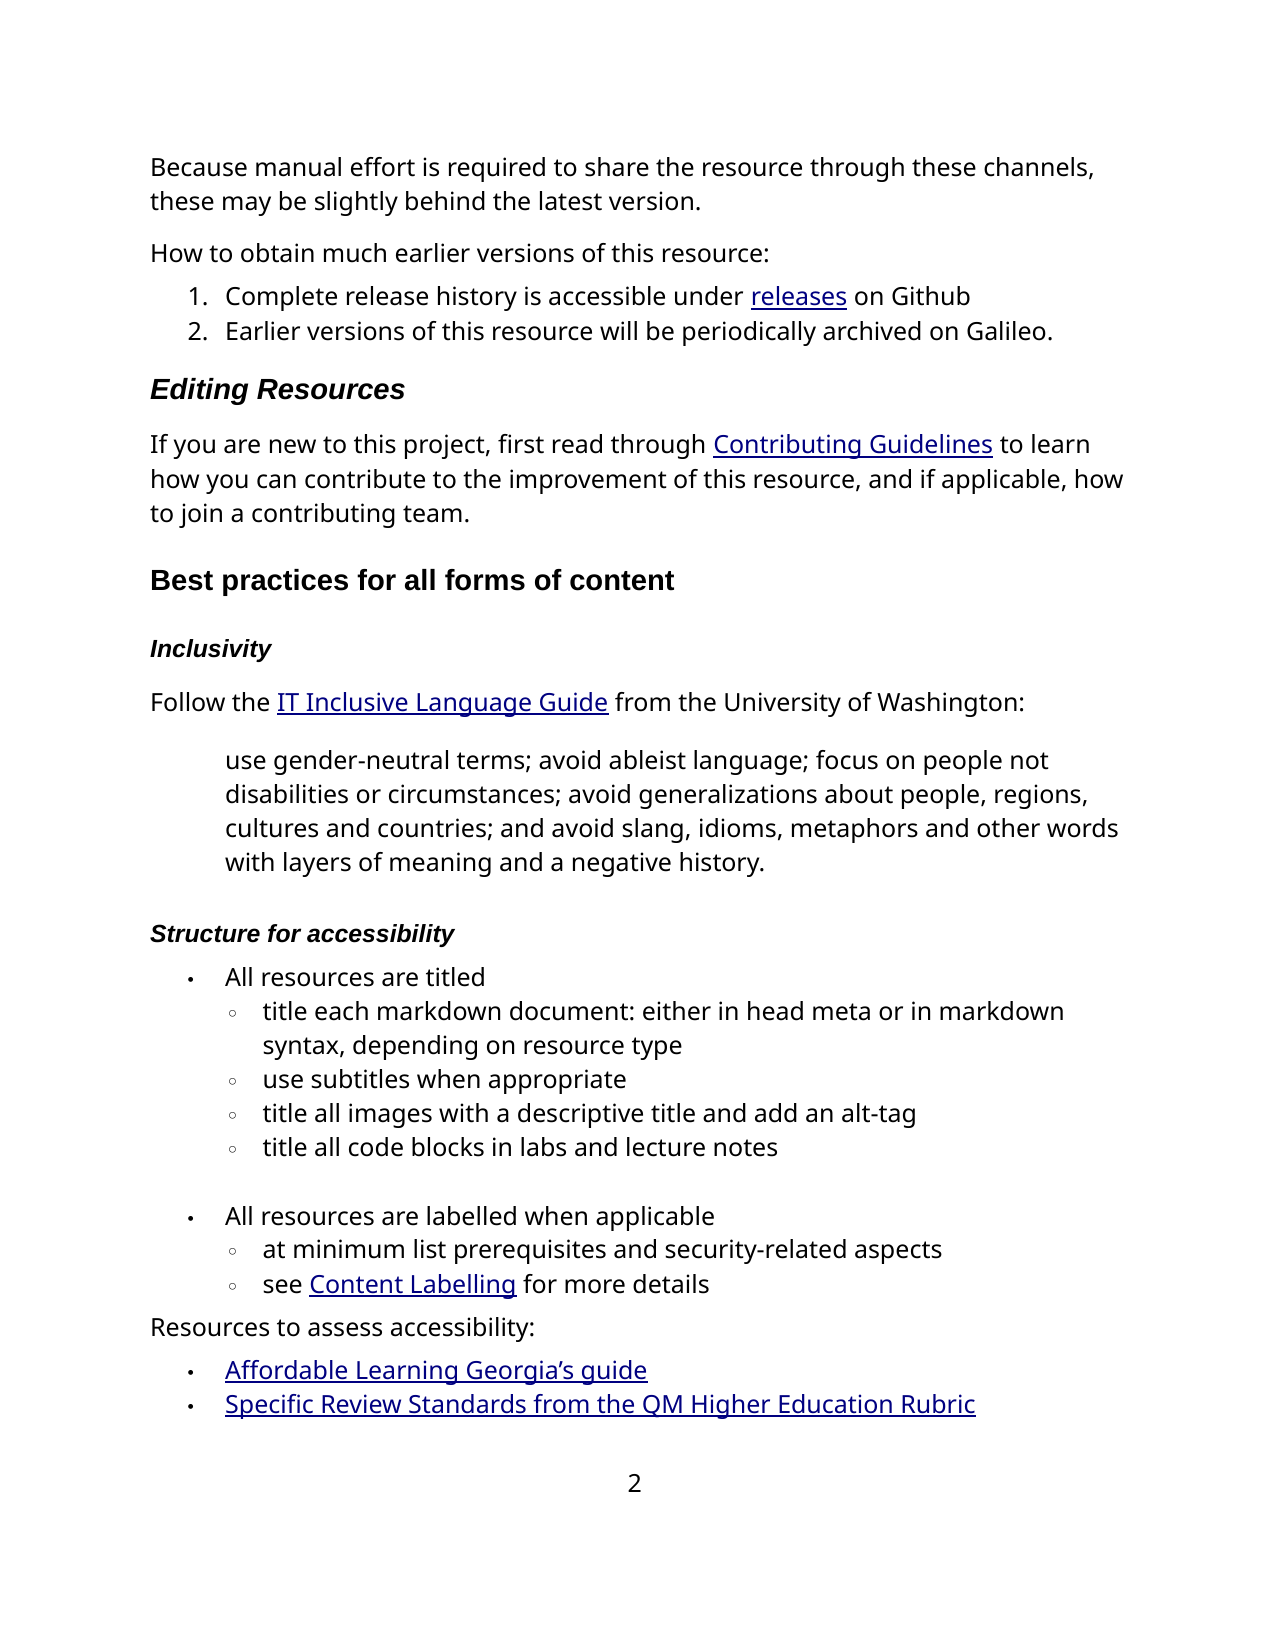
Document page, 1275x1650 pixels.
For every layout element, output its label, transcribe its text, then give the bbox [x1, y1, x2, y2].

text use gender-neutral terms; avoid ableist language; focus on people not disabilities or circumstances; avoid generalizations about people, regions, cultures and countries; and avoid slang, idioms, metaphors and other words with layers of meaning and a negative history. [225, 742, 1125, 879]
subtitle Editing Resources [150, 372, 1125, 406]
subtitle Inclusivity [150, 634, 1125, 663]
list use subtitles when appropriate [225, 1062, 1125, 1096]
list at minimum list prerequisites and security-related aspects [225, 1232, 1125, 1266]
text How to obtain much earlier versions of this resource: [150, 236, 1125, 270]
list Specific Review Standards from the QM Higher Education Rubric [187, 1386, 1125, 1420]
text Resources to assess accessibility: [150, 1309, 1125, 1343]
text If you are new to this project, first read through Contributing Guidelines to learn how you can contribute to the improvement of this resource, and if applicable, how to join a contributing team. [150, 427, 1125, 529]
text Follow the IT Inclusive Language Guide from the University of Washington: [150, 684, 1125, 718]
list Affordable Learning Georgia’s guide [187, 1352, 1125, 1386]
list Complete release history is accessible under releases on Github [187, 279, 1125, 313]
list All resources are labelled when applicable [187, 1198, 1125, 1232]
subtitle Best practices for all forms of content [150, 563, 1125, 597]
text Because manual effort is required to share the resource through these channels, these may be slightly behind the latest version. [150, 150, 1125, 218]
list title all code blocks in labs and lecture notes [225, 1130, 1125, 1198]
list see Content Labelling for more details [225, 1266, 1125, 1300]
list All resources are titled [187, 960, 1125, 994]
subtitle Structure for accessibility [150, 919, 1125, 947]
list Earlier versions of this resource will be periodically archived on Galileo. [187, 313, 1125, 347]
list title each markdown document: either in head meta or in markdown syntax, depending on resource type [225, 994, 1125, 1062]
list title all images with a descriptive title and add an alt-tag [225, 1096, 1125, 1130]
